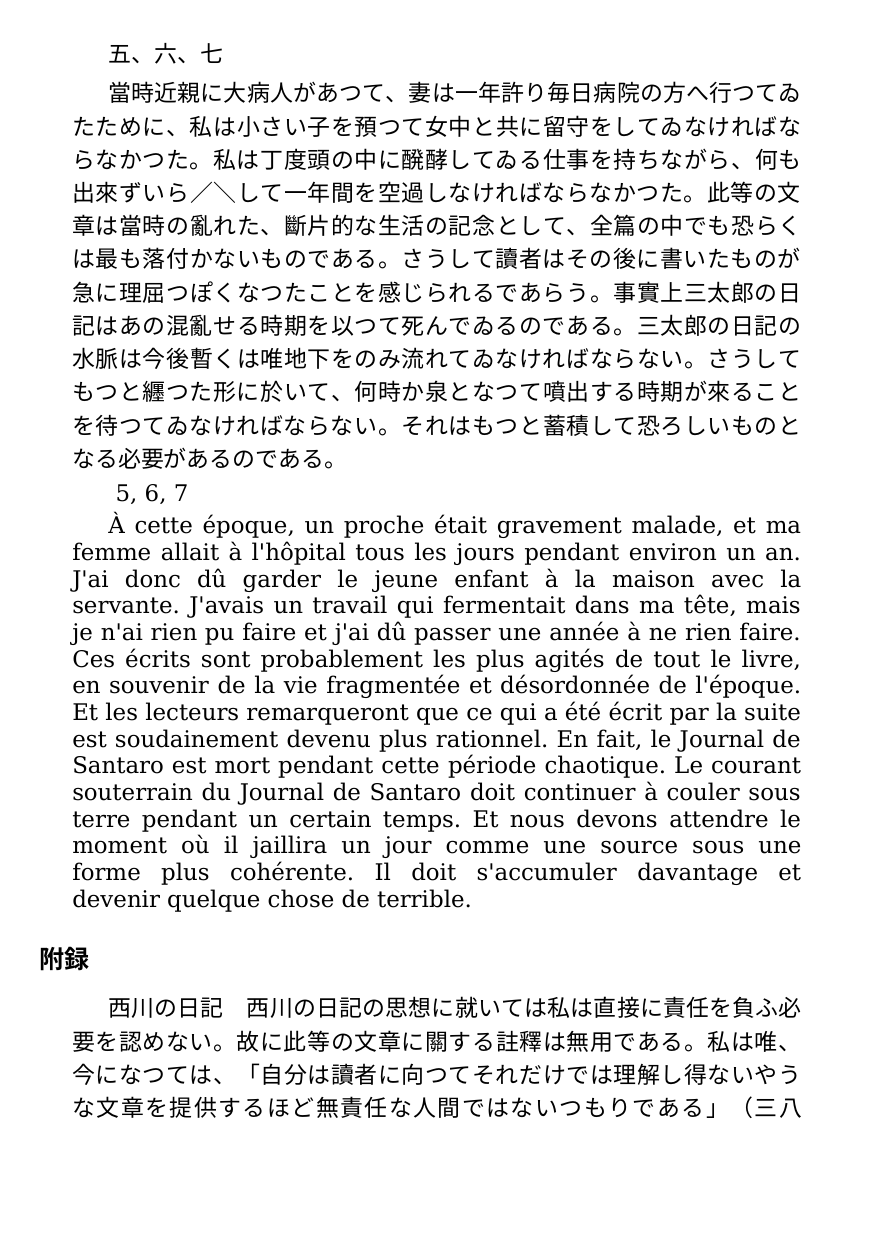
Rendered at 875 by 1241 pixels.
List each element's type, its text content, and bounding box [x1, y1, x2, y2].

text 五、六、七 [72, 36, 802, 69]
subtitle 附録 [36, 936, 838, 978]
text 5, 6, 7 [72, 480, 802, 507]
text 當時近親に大病人があつて、妻は一年許り毎日病院の方へ行つてゐたために、私は小さい子を預つて女中と共に留守をしてゐなければならなかつた。私は丁度頭の中に醗酵してゐる仕事を持ちながら、何も出來ずいら／＼して一年間を空過しなければならなかつた。此等の文章は當時の亂れた、斷片的な生活の記念として、全篇の中でも恐らくは最も落付かないものである。さうして讀者はその後に書いたものが急に理屈つぽくなつたことを感じられるであらう。事實上三太郎の日記はあの混亂せる時期を以つて死んでゐるのである。三太郎の日記の水脈は今後暫くは唯地下をのみ流れてゐなければならない。さうしてもつと纒つた形に於いて、何時か泉となつて噴出する時期が來ることを待つてゐなければならない。それはもつと蓄積して恐ろしいものとなる必要があるのである。 [72, 75, 802, 474]
text 西川の日記 西川の日記の思想に就いては私は直接に責任を負ふ必要を認めない。故に此等の文章に關する註釋は無用である。私は唯、今になつては、「自分は讀者に向つてそれだけでは理解し得ないやうな文章を提供するほど無責任な人間ではないつもりである」（三八 [72, 990, 802, 1123]
text À cette époque, un proche était gravement malade, et ma femme allait à l'hôpital tous les jours pendant environ un an. J'ai donc dû garder le jeune enfant à la maison avec la servante. J'avais un travail qui fermentait dans ma tête, mais je n'ai rien pu faire et j'ai dû passer une année à ne rien faire. Ces écrits sont probablement les plus agités de tout le livre, en souvenir de la vie fragmentée et désordonnée de l'époque. Et les lecteurs remarqueront que ce qui a été écrit par la suite est soudainement devenu plus rationnel. En fait, le Journal de Santaro est mort pendant cette période chaotique. Le courant souterrain du Journal de Santaro doit continuer à couler sous terre pendant un certain temps. Et nous devons attendre le moment où il jaillira un jour comme une source sous une forme plus cohérente. Il doit s'accumuler davantage et devenir quelque chose de terrible. [72, 512, 802, 912]
